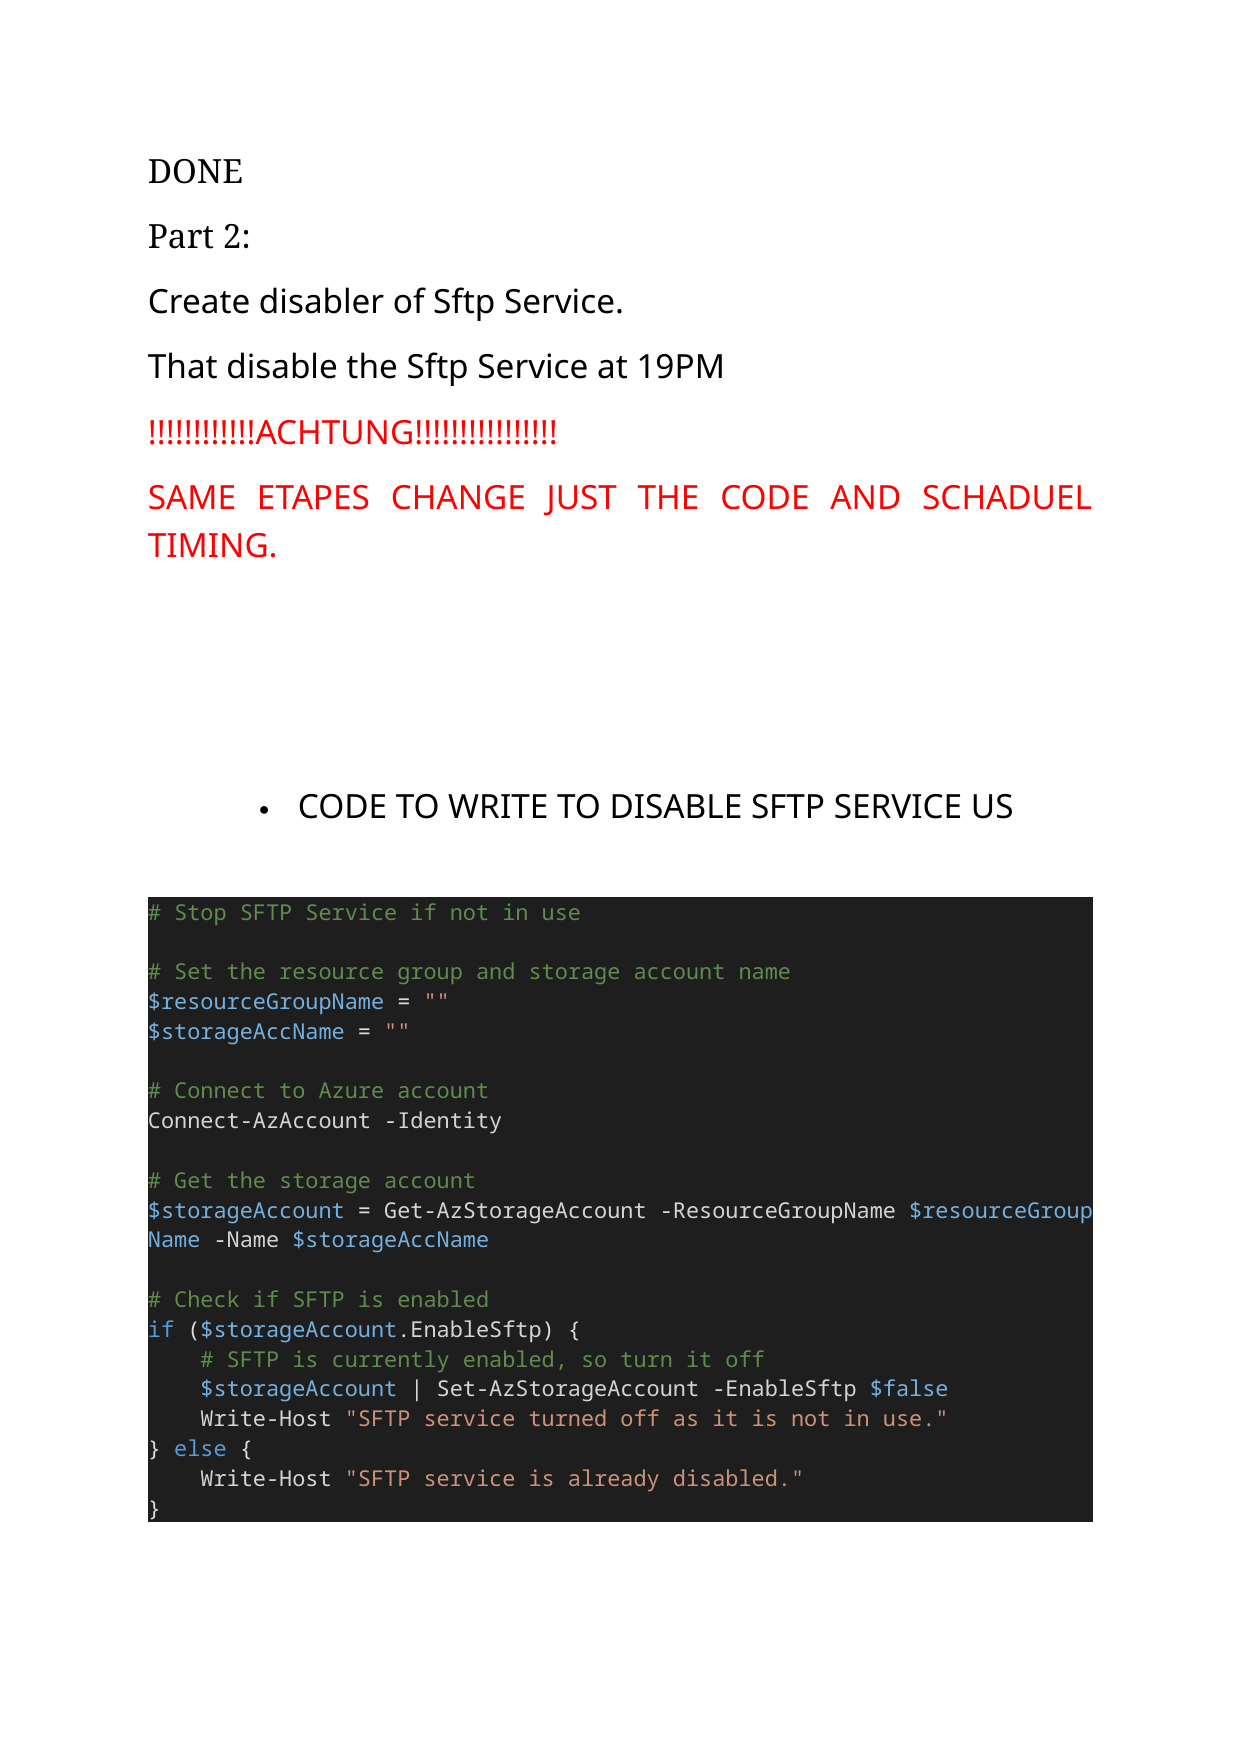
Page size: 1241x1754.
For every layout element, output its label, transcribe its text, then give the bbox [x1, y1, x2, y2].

text if ($storageAccount.EnableSftp) { [148, 1314, 1093, 1344]
text # Check if SFTP is enabled [148, 1284, 1093, 1314]
text $resourceGroupName = "" [148, 986, 1093, 1016]
text # Get the storage account [148, 1165, 1093, 1195]
text !!!!!!!!!!!!ACHTUNG!!!!!!!!!!!!!!!! [148, 408, 1093, 454]
text } [148, 1493, 1093, 1522]
text Write-Host "SFTP service turned off as it is not in use." [148, 1403, 1093, 1433]
text SAME ETAPES CHANGE JUST THE CODE AND SCHADUEL TIMING. [148, 474, 1093, 568]
text That disable the Sftp Service at 19PM [148, 343, 1093, 389]
text DONE [148, 148, 1093, 193]
text Write-Host "SFTP service is already disabled." [148, 1463, 1093, 1493]
text Create disabler of Sftp Service. [148, 278, 1093, 323]
text } else { [148, 1433, 1093, 1463]
text # Set the resource group and storage account name [148, 956, 1093, 986]
text # SFTP is currently enabled, so turn it off [148, 1344, 1093, 1373]
text Part 2: [148, 213, 1093, 258]
text # Connect to Azure account [148, 1076, 1093, 1105]
text $storageAccName = "" [148, 1016, 1093, 1046]
text $storageAccount = Get-AzStorageAccount -ResourceGroupName $resourceGroupName -Name $storageAccName [148, 1195, 1093, 1254]
text Connect-AzAccount -Identity [148, 1105, 1093, 1135]
list CODE TO WRITE TO DISABLE SFTP SERVICE US [260, 783, 1093, 828]
text # Stop SFTP Service if not in use [148, 897, 1093, 927]
text $storageAccount | Set-AzStorageAccount -EnableSftp $false [148, 1373, 1093, 1403]
